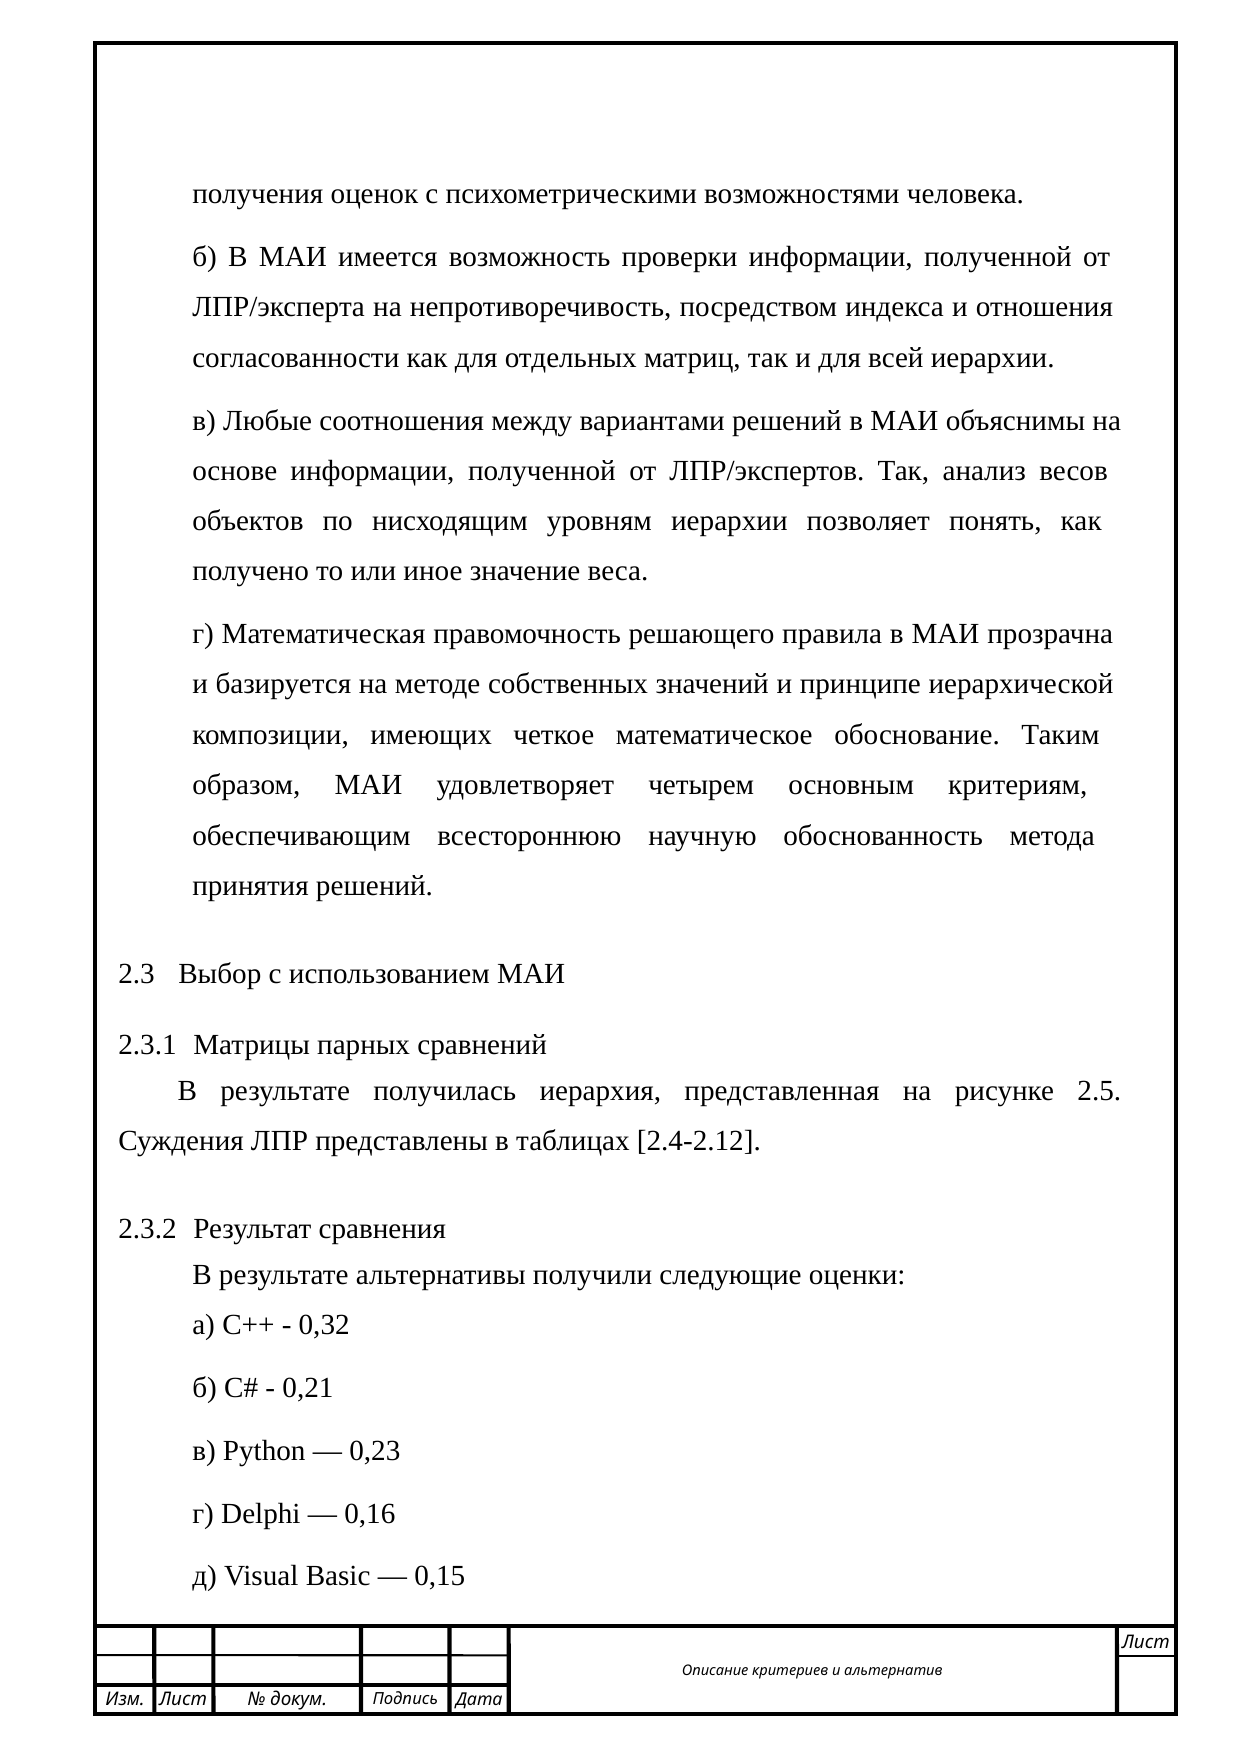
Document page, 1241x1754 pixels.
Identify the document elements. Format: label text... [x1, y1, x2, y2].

text а) С++ - 0,32 [118, 1307, 1122, 1341]
text б) С# - 0,21 [118, 1370, 1122, 1404]
text в) Любые соотношения между вариантами решений в МАИ объяснимы на основе информации, полученной от ЛПР/экспертов. Так, анализ весов объектов по нисходящим уровням иерархии позволяет понять, как получено то или иное значение веса. [118, 403, 1122, 587]
subtitle Матрицы парных сравнений [118, 1027, 1122, 1060]
text В результате альтернативы получили следующие оценки: [118, 1257, 1122, 1291]
text б) В МАИ имеется возможность проверки информации, полученной от ЛПР/эксперта на непротиворечивость, посредством индекса и отношения согласованности как для отдельных матриц, так и для всей иерархии. [118, 239, 1122, 373]
text получения оценок с психометрическими возможностями человека. [118, 176, 1122, 210]
text г) Математическая правомочность решающего правила в МАИ прозрачна и базируется на методе собственных значений и принципе иерархической композиции, имеющих четкое математическое обоснование. Таким образом, МАИ удовлетворяет четырем основным критериям, обеспечивающим всестороннюю научную обоснованность метода принятия решений. [118, 616, 1122, 901]
text г) Delphi — 0,16 [118, 1496, 1122, 1529]
subtitle Результат сравнения [118, 1211, 1122, 1244]
text д) Visual Basic — 0,15 [118, 1558, 1122, 1592]
text В результате получилась иерархия, представленная на рисунке 2.5. Суждения ЛПР представлены в таблицах [2.4-2.12]. [118, 1073, 1122, 1157]
text в) Python — 0,23 [118, 1433, 1122, 1466]
subtitle Выбор с использованием МАИ [118, 956, 1122, 989]
